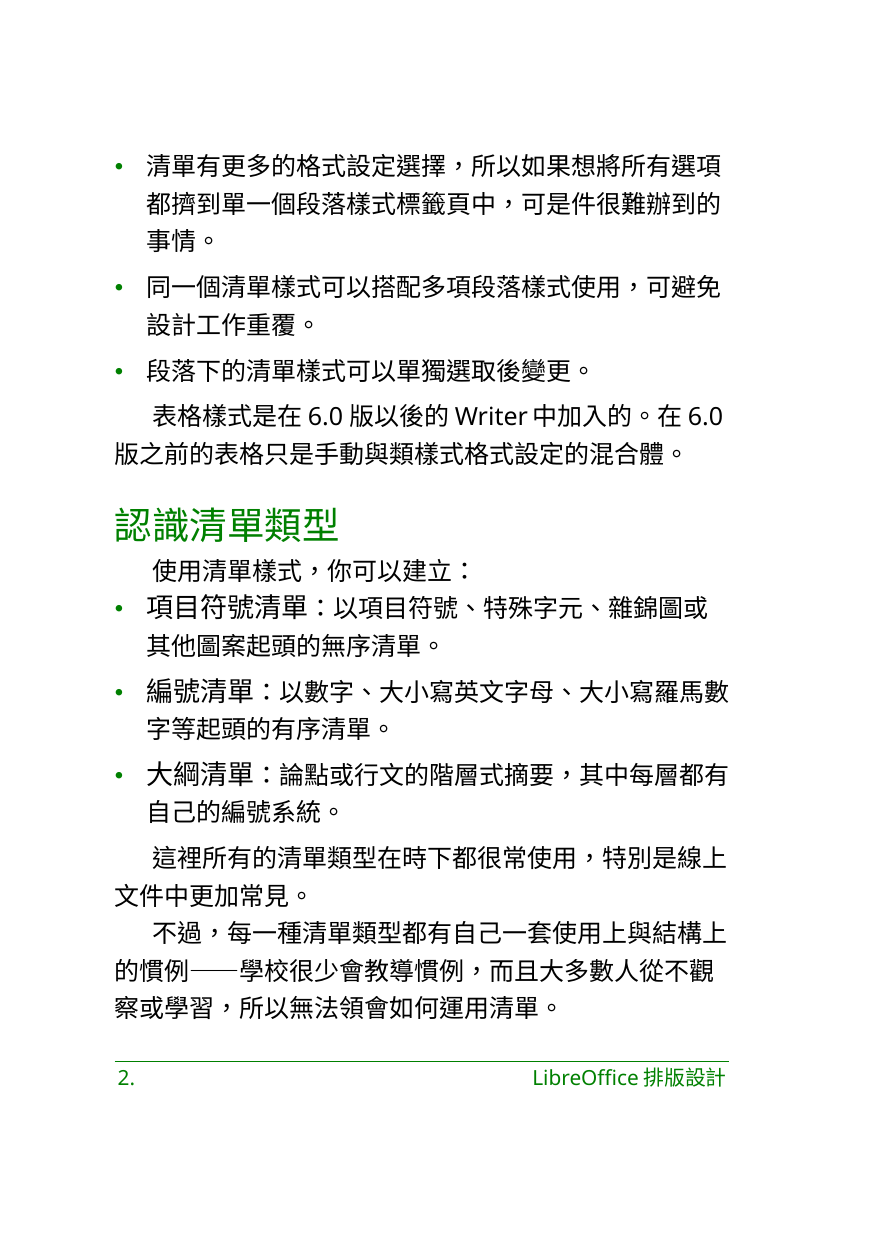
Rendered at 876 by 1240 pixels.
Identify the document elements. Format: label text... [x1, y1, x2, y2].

text 不過，每一種清單類型都有自己一套使用上與結構上的慣例——學校很少會教導慣例，而且大多數人從不觀察或學習，所以無法領會如何運用清單。 [114, 913, 729, 1025]
list 大綱清單：論點或行文的階層式摘要，其中每層都有自己的編號系統。 [114, 754, 729, 829]
list 項目符號清單：以項目符號、特殊字元、雜錦圖或其他圖案起頭的無序清單。 [114, 588, 729, 663]
list 編號清單：以數字、大小寫英文字母、大小寫羅馬數字等起頭的有序清單。 [114, 671, 729, 746]
list 段落下的清單樣式可以單獨選取後變更。 [114, 350, 729, 387]
text 使用清單樣式，你可以建立： [114, 550, 729, 588]
text 這裡所有的清單類型在時下都很常使用，特別是線上文件中更加常見。 [114, 838, 729, 913]
subtitle 認識清單類型 [114, 496, 729, 550]
text 表格樣式是在 6.0 版以後的Writer中加入的。在6.0版之前的表格只是手動與類樣式格式設定的混合體。 [114, 396, 729, 471]
list 同一個清單樣式可以搭配多項段落樣式使用，可避免設計工作重覆。 [114, 267, 729, 342]
list 清單有更多的格式設定選擇，所以如果想將所有選項都擠到單一個段落樣式標籤頁中，可是件很難辦到的事情。 [114, 146, 729, 258]
